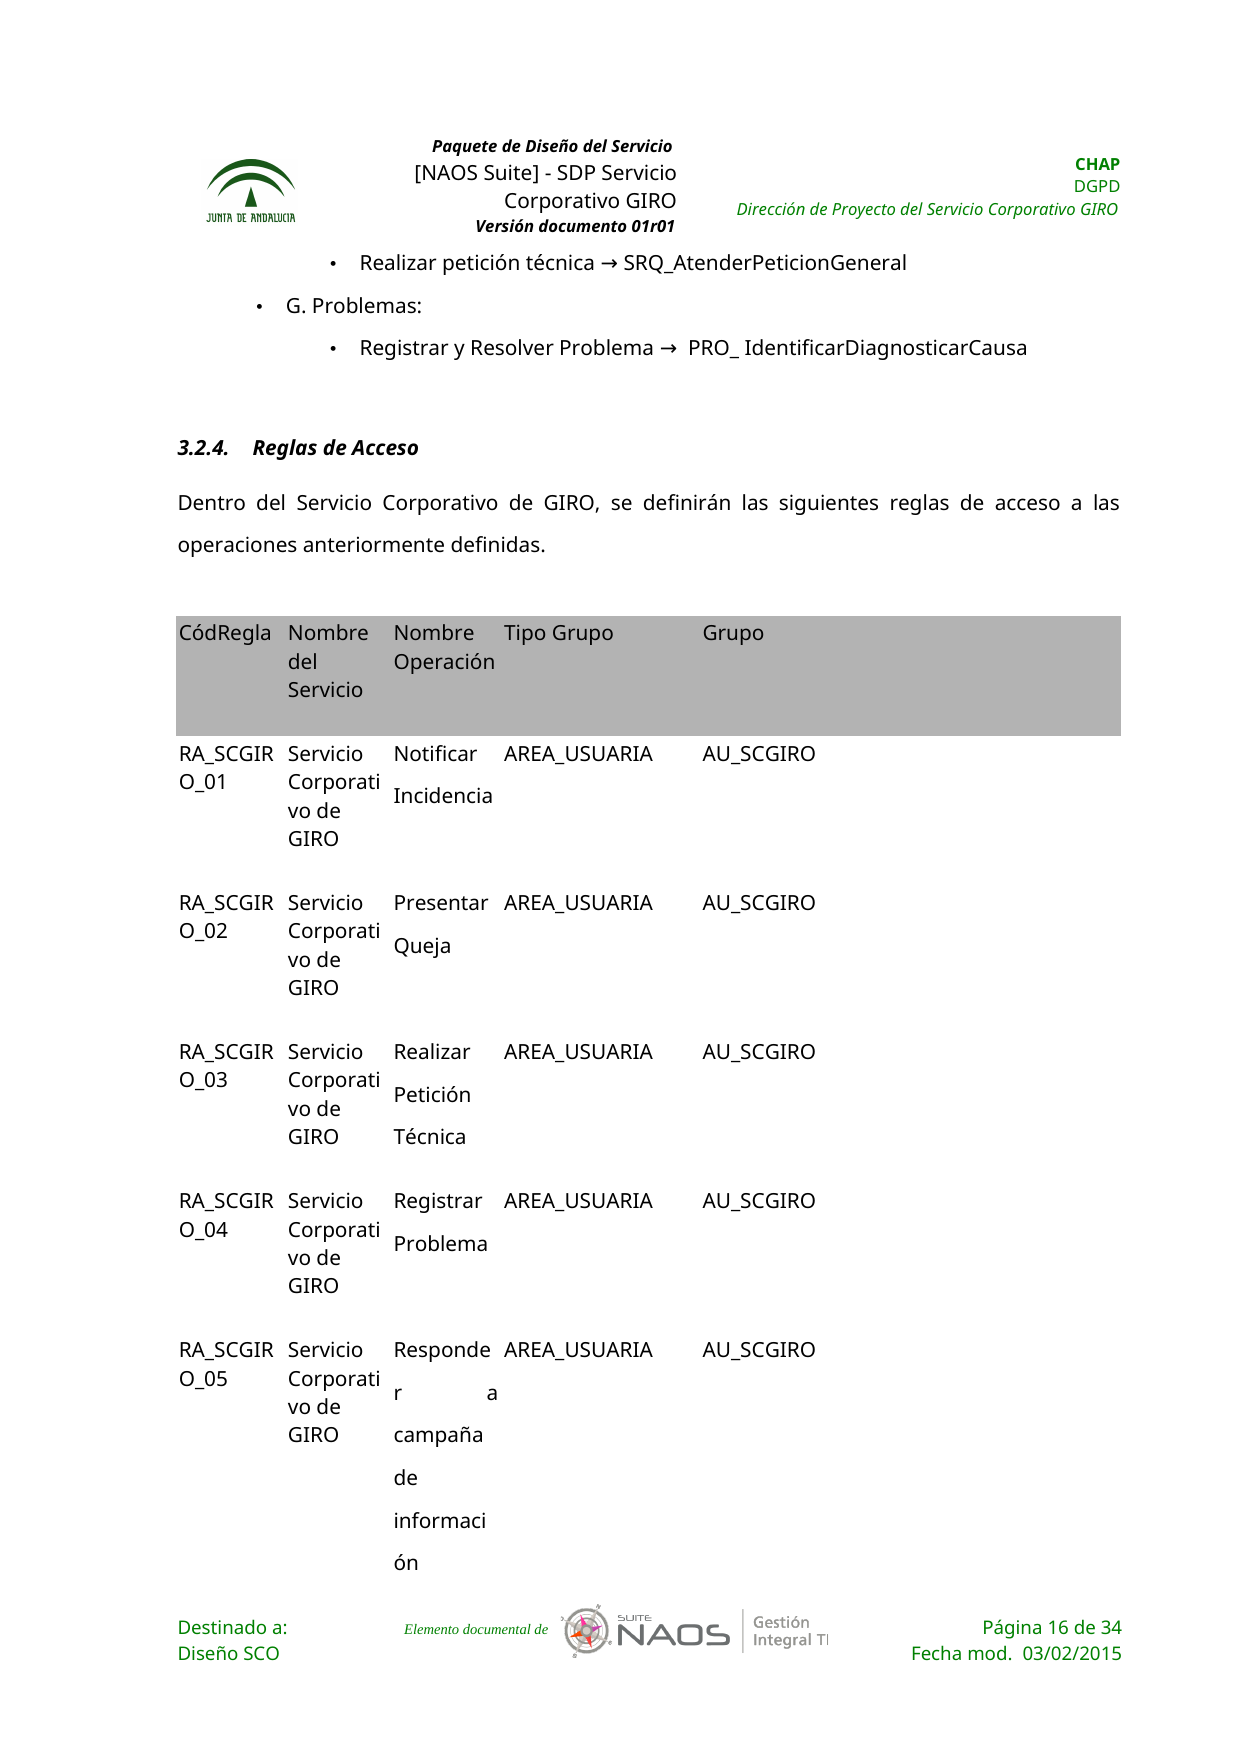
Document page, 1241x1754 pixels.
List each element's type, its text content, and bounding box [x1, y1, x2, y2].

table_cell Servicio Corporativo de GIRO [285, 736, 390, 885]
table_cell AU_SCGIRO [699, 885, 1121, 1034]
table_header CódRegla [176, 616, 285, 736]
table_cell Realizar Petición Técnica [390, 1034, 501, 1183]
list Registrar y Resolver Problema → PRO_ IdentificarDiagnosticarCausa [330, 333, 1122, 362]
table_cell Notificar Incidencia [390, 736, 501, 885]
table_cell RA_SCGIRO_03 [176, 1034, 285, 1183]
text Dentro del Servicio Corporativo de GIRO, se definirán las siguientes reglas de acceso a las operaciones anteriormente definidas. [177, 488, 1122, 559]
table_cell AREA_USUARIA [501, 736, 699, 885]
subtitle Reglas de Acceso [177, 433, 1122, 462]
table_cell AU_SCGIRO [699, 1034, 1121, 1183]
table_header Nombre del Servicio [285, 616, 390, 736]
table_cell AU_SCGIRO [699, 1333, 1121, 1580]
table_cell RA_SCGIRO_05 [176, 1333, 285, 1580]
table_header Nombre Operación [390, 616, 501, 736]
table_cell Servicio Corporativo de GIRO [285, 1034, 390, 1183]
table_cell AU_SCGIRO [699, 1183, 1121, 1332]
table_cell Responder a campaña de información [390, 1333, 501, 1580]
picture [560, 1604, 829, 1658]
list G. Problemas: [256, 291, 1122, 319]
table_header Grupo [699, 616, 1121, 736]
table_cell AREA_USUARIA [501, 1034, 699, 1183]
list Realizar petición técnica → SRQ_AtenderPeticionGeneral [330, 248, 1122, 277]
table_cell Servicio Corporativo de GIRO [285, 1333, 390, 1580]
table_cell RA_SCGIRO_01 [176, 736, 285, 885]
table_cell Servicio Corporativo de GIRO [285, 1183, 390, 1332]
table_cell Presentar Queja [390, 885, 501, 1034]
table_cell Registrar Problema [390, 1183, 501, 1332]
table_header Tipo Grupo [501, 616, 699, 736]
table_cell AREA_USUARIA [501, 885, 699, 1034]
table_cell AREA_USUARIA [501, 1183, 699, 1332]
table_cell Servicio Corporativo de GIRO [285, 885, 390, 1034]
picture [201, 159, 298, 226]
table_cell RA_SCGIRO_04 [176, 1183, 285, 1332]
table_cell RA_SCGIRO_02 [176, 885, 285, 1034]
table_cell AREA_USUARIA [501, 1333, 699, 1580]
table_cell AU_SCGIRO [699, 736, 1121, 885]
